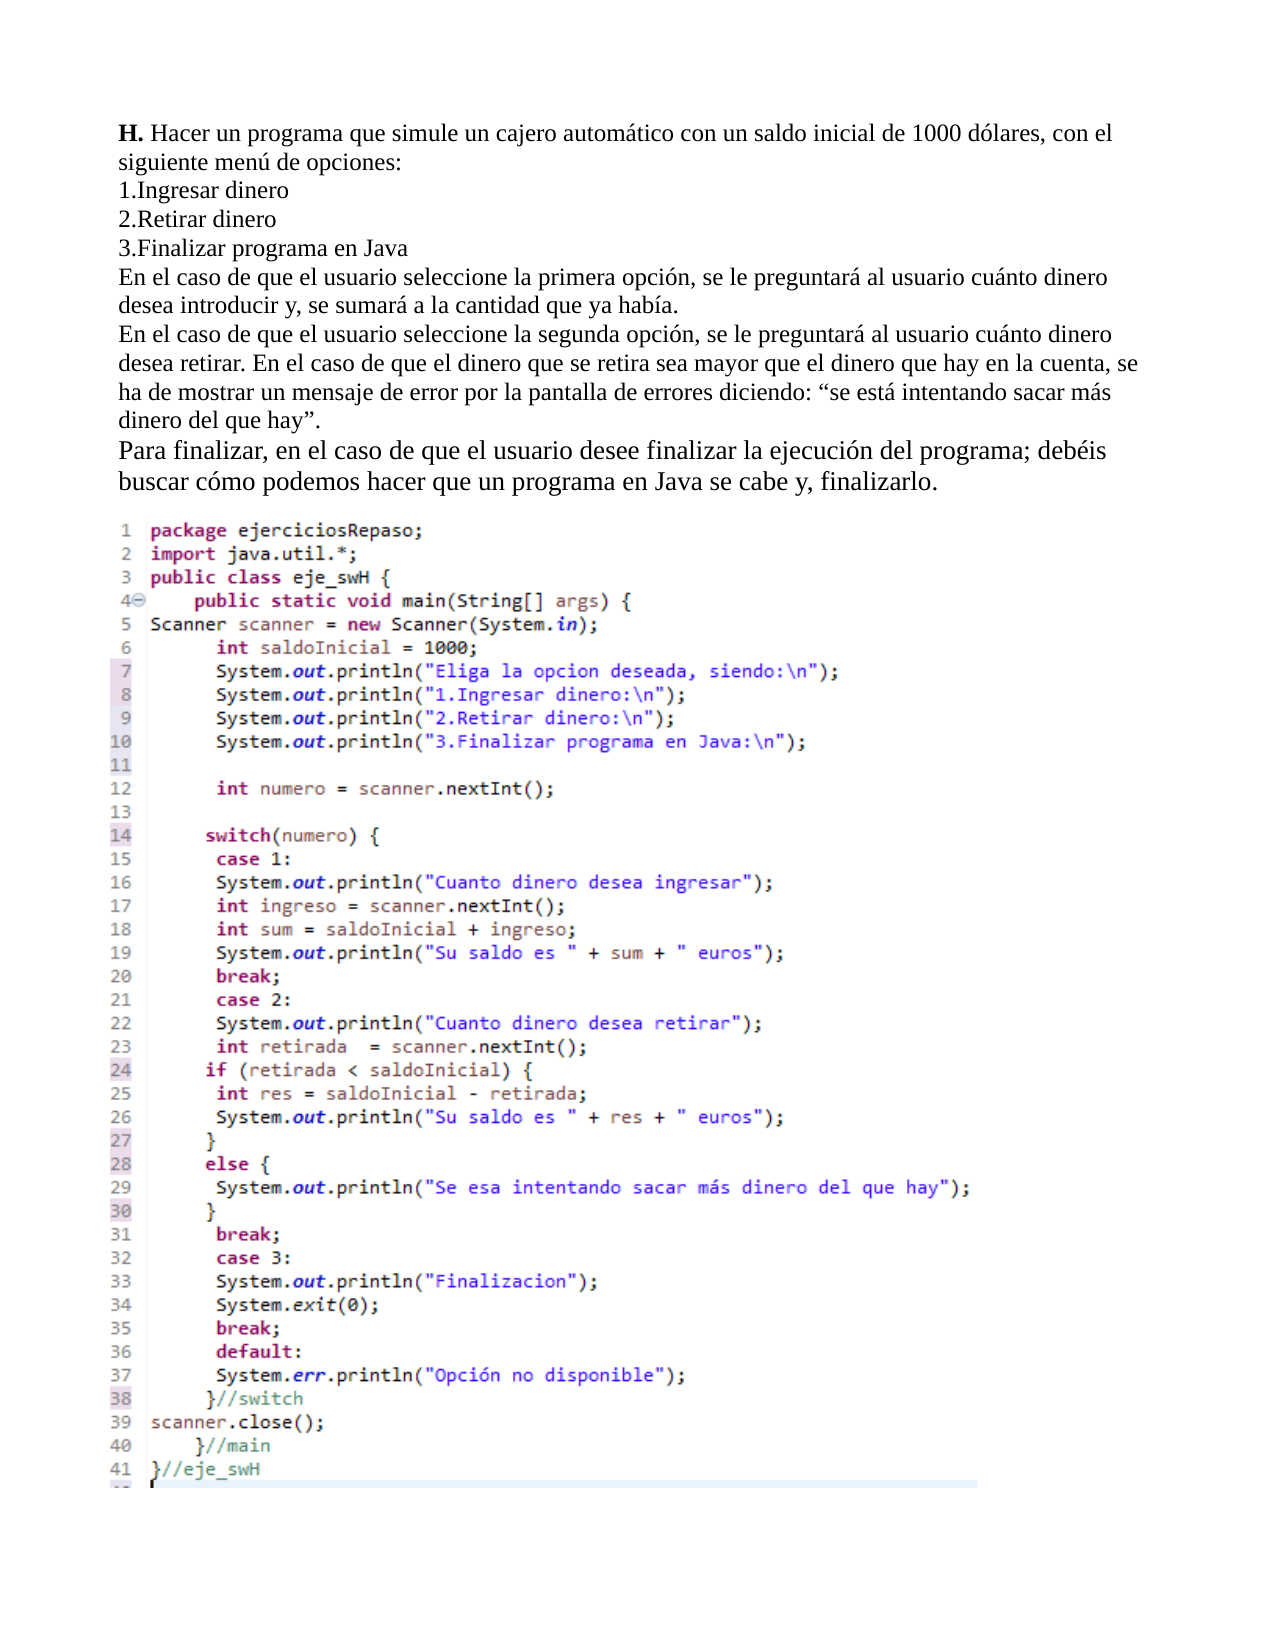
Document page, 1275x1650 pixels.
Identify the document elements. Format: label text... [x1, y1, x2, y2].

text 1.Ingresar dinero [118, 176, 1157, 204]
text H. Hacer un programa que simule un cajero automático con un saldo inicial de 1000 dólares, con el siguiente menú de opciones: [118, 118, 1157, 176]
text 2.Retirar dinero [118, 204, 1157, 233]
text 3.Finalizar programa en Java [118, 233, 1157, 262]
text Para finalizar, en el caso de que el usuario desee finalizar la ejecución del programa; debéis buscar cómo podemos hacer que un programa en Java se cabe y, finalizarlo. [118, 434, 1157, 497]
text En el caso de que el usuario seleccione la primera opción, se le preguntará al usuario cuánto dinero desea introducir y, se sumará a la cantidad que ya había. [118, 262, 1157, 319]
picture [110, 519, 978, 1488]
text En el caso de que el usuario seleccione la segunda opción, se le preguntará al usuario cuánto dinero desea retirar. En el caso de que el dinero que se retira sea mayor que el dinero que hay en la cuenta, se ha de mostrar un mensaje de error por la pantalla de errores diciendo: “se está intentando sacar más dinero del que hay”. [118, 319, 1157, 434]
